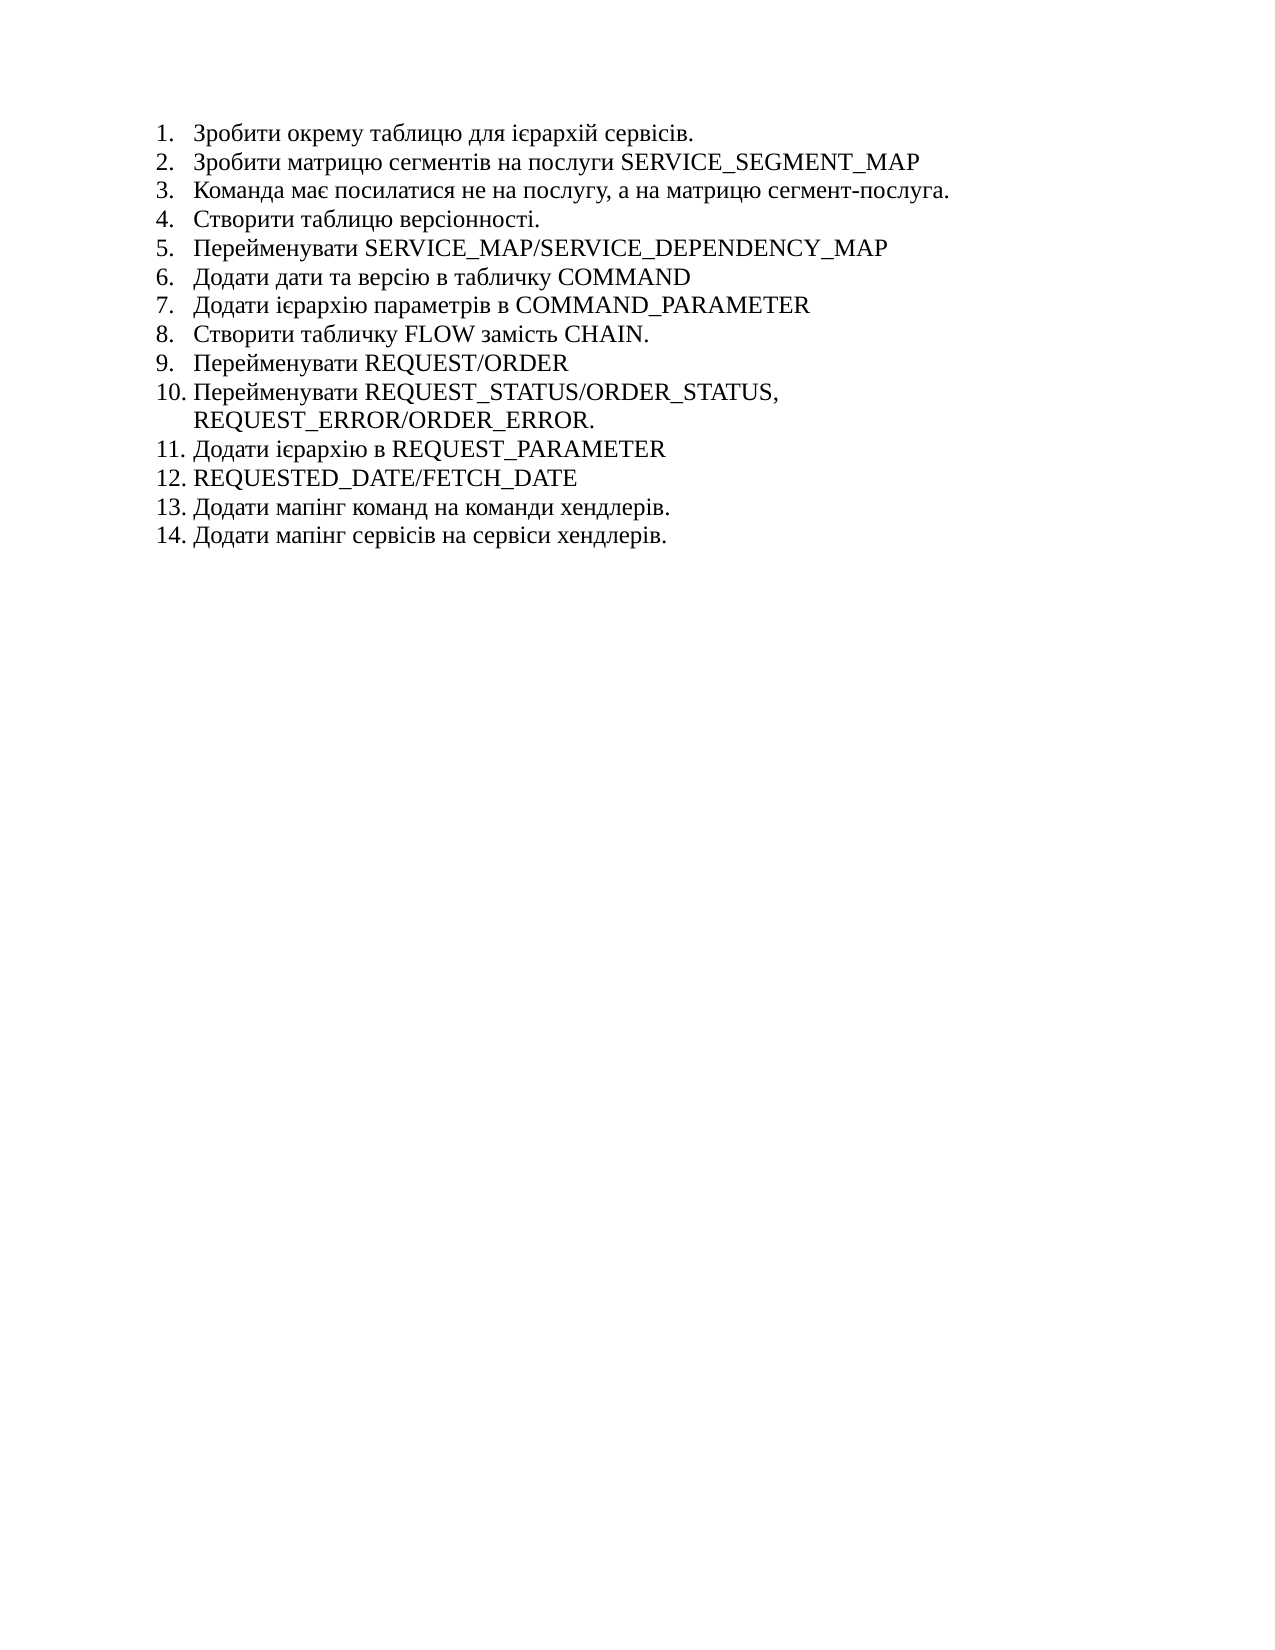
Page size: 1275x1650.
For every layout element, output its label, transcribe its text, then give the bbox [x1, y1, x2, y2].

list Зробити матрицю сегментів на послуги SERVICE_SEGMENT_MAP [156, 147, 1157, 176]
list Додати мапінг сервісів на сервіси хендлерів. [156, 521, 1157, 549]
list Додати ієрархію в REQUEST_PARAMETER [156, 434, 1157, 463]
list Зробити окрему таблицю для ієрархій сервісів. [156, 118, 1157, 147]
list Перейменувати SERVICE_MAP/SERVICE_DEPENDENCY_MAP [156, 233, 1157, 262]
list Додати ієрархію параметрів в COMMAND_PARAMETER [156, 291, 1157, 319]
list Додати мапінг команд на команди хендлерів. [156, 492, 1157, 521]
list Перейменувати REQUEST/ORDER [156, 348, 1157, 377]
list Створити табличку FLOW замість CHAIN. [156, 319, 1157, 348]
list Додати дати та версію в табличку COMMAND [156, 262, 1157, 291]
list Створити таблицю версіонності. [156, 204, 1157, 233]
list Перейменувати REQUEST_STATUS/ORDER_STATUS, REQUEST_ERROR/ORDER_ERROR. [156, 377, 1157, 434]
list REQUESTED_DATE/FETCH_DATE [156, 463, 1157, 492]
list Команда має посилатися не на послугу, а на матрицю сегмент-послуга. [156, 176, 1157, 204]
